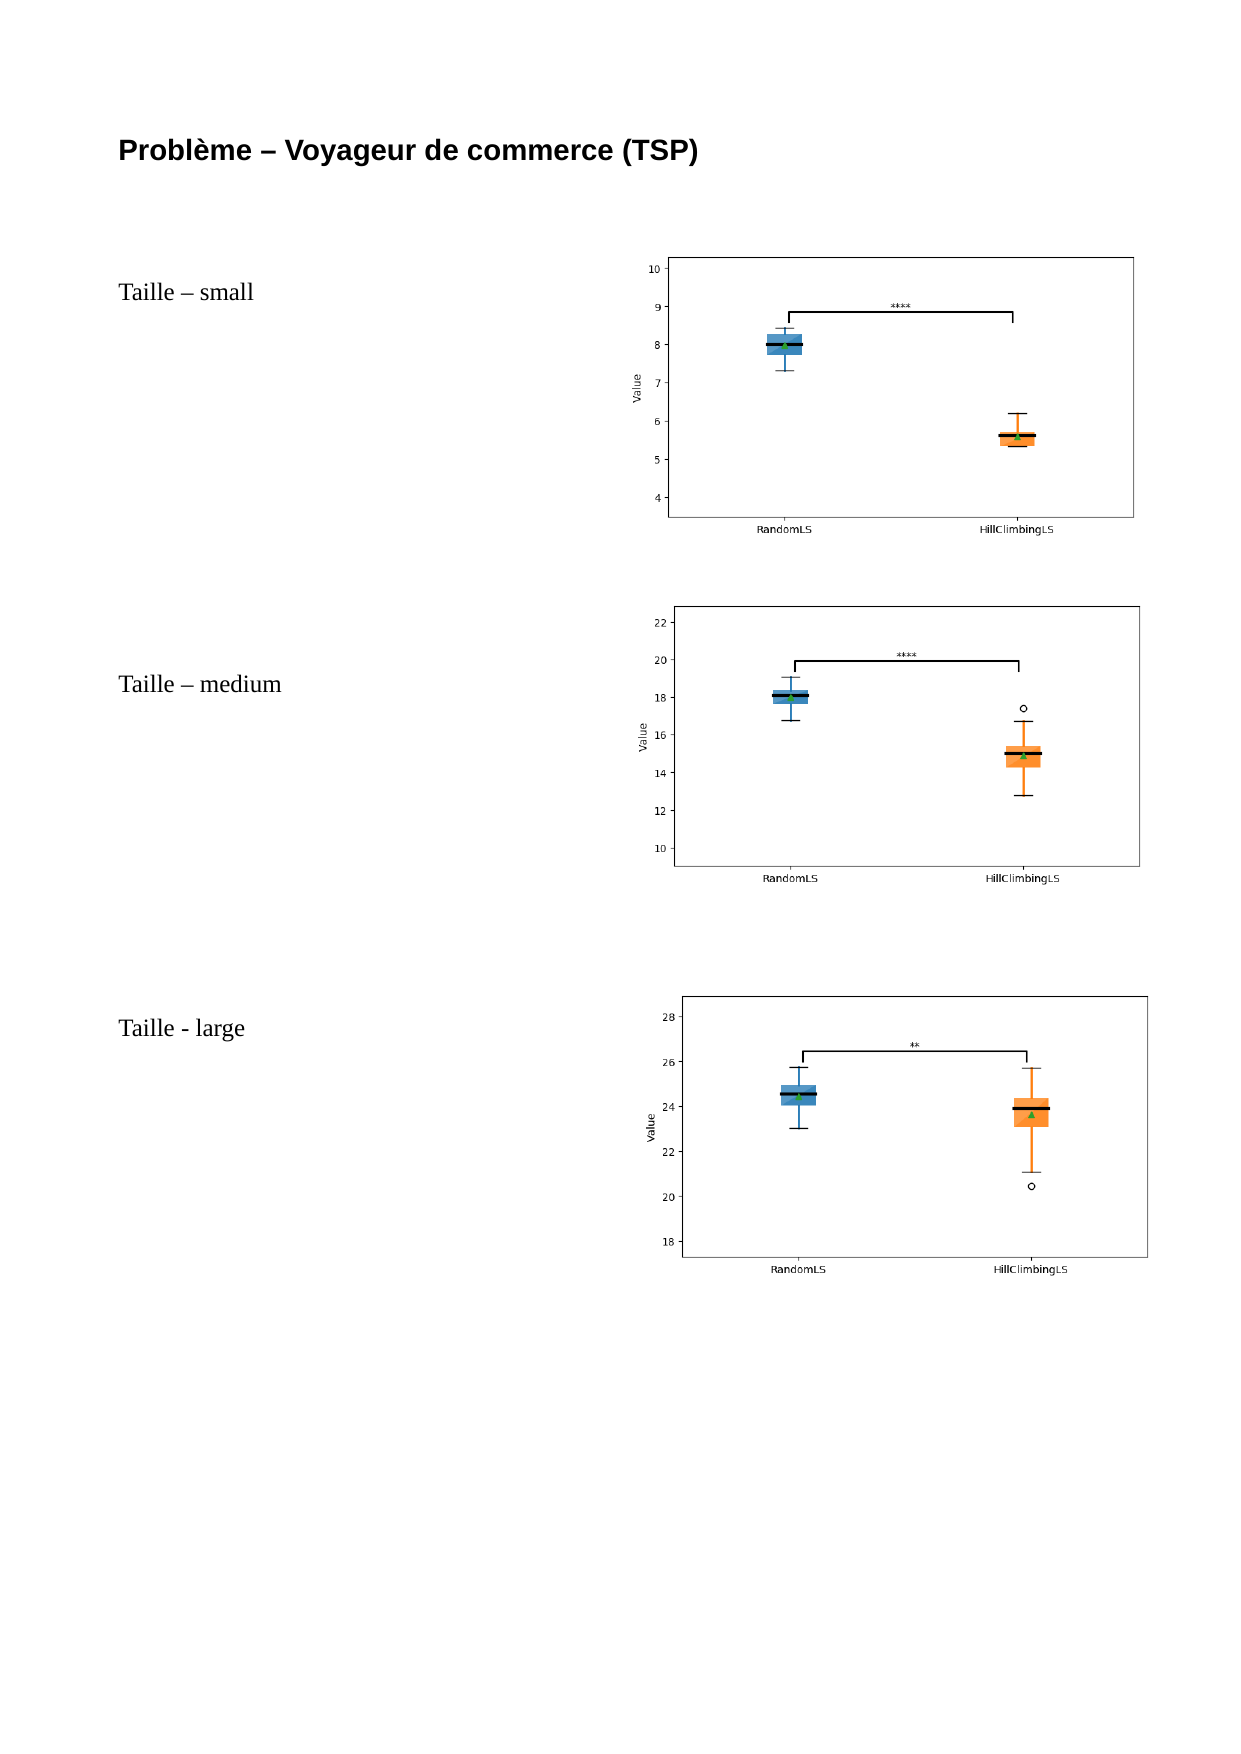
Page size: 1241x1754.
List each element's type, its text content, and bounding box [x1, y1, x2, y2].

text Taille – medium [118, 669, 631, 698]
subtitle Problème – Voyageur de commerce (TSP) [118, 133, 1122, 166]
picture [631, 596, 1149, 891]
text Taille - large [118, 1013, 639, 1042]
picture [639, 986, 1157, 1282]
picture [625, 247, 1143, 542]
text Taille – small [118, 277, 625, 306]
